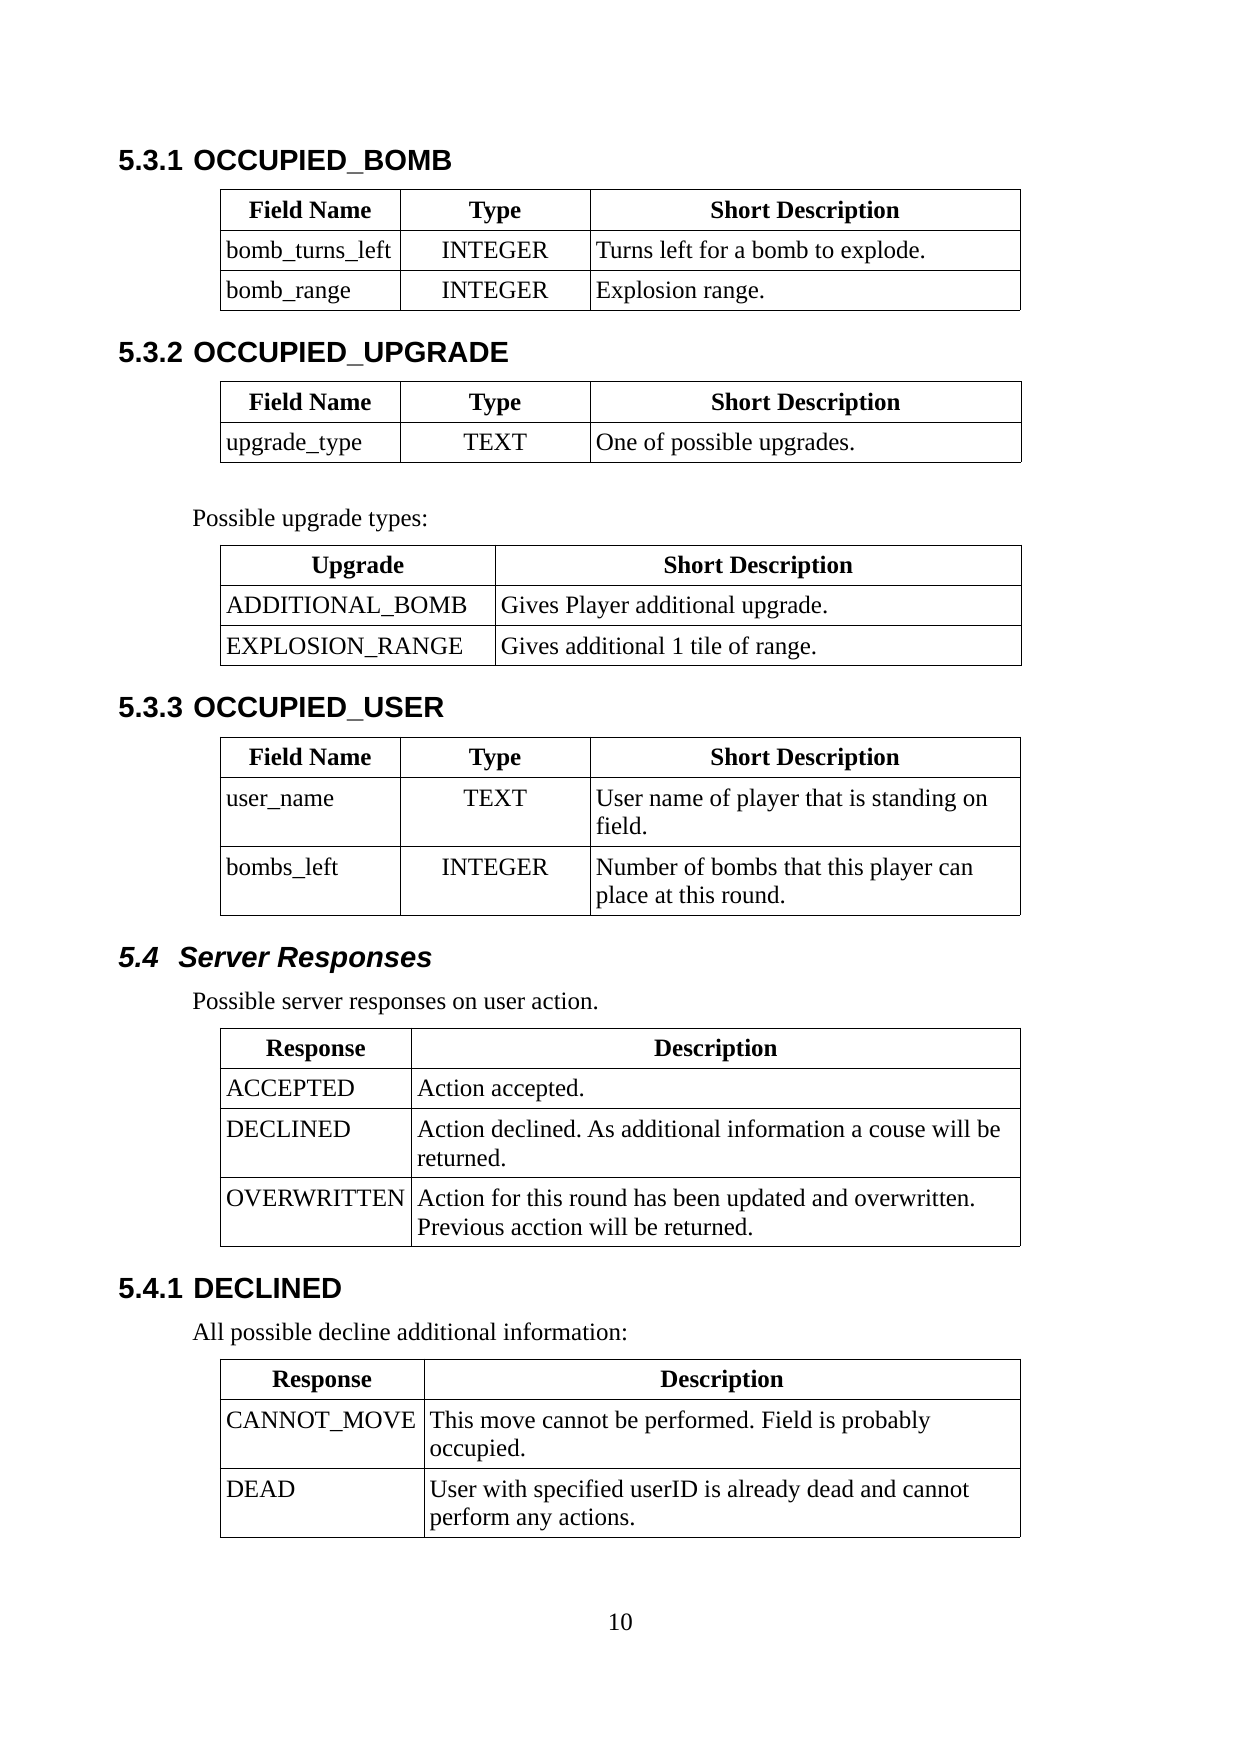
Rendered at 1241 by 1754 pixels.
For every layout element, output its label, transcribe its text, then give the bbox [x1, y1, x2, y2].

table_header Description [412, 1029, 1020, 1068]
subtitle Server Responses [118, 940, 1122, 974]
table_header Response [221, 1360, 424, 1399]
table_cell ACCEPTED [221, 1069, 411, 1108]
table_cell INTEGER [401, 847, 590, 915]
table_header Response [221, 1029, 411, 1068]
text All possible decline additional information: [118, 1317, 1122, 1346]
table_cell Number of bombs that this player can place at this round. [591, 847, 1020, 915]
table_cell user_name [221, 778, 400, 846]
subtitle OCCUPIED_UPGRADE [118, 335, 1122, 369]
table_cell upgrade_type [221, 423, 400, 462]
text Possible upgrade types: [118, 503, 1122, 532]
table_cell ADDITIONAL_BOMB [221, 586, 495, 625]
table_cell User with specified userID is already dead and cannot perform any actions. [425, 1469, 1020, 1537]
table_cell DEAD [221, 1469, 424, 1537]
table_header Upgrade [221, 546, 495, 585]
table_cell DECLINED [221, 1109, 411, 1177]
table_header Short Description [591, 382, 1021, 422]
table_header Field Name [221, 190, 400, 229]
table_cell INTEGER [401, 231, 590, 270]
table_cell bomb_range [221, 271, 400, 310]
table_cell EXPLOSION_RANGE [221, 626, 495, 665]
table_cell Gives additional 1 tile of range. [496, 626, 1021, 665]
table_cell Action accepted. [412, 1069, 1020, 1108]
text Possible server responses on user action. [118, 986, 1122, 1015]
table_cell Turns left for a bomb to explode. [591, 231, 1020, 270]
table_header Short Description [591, 738, 1020, 777]
table_header Short Description [496, 546, 1021, 585]
table_header Type [401, 738, 590, 777]
table_cell User name of player that is standing on field. [591, 778, 1020, 846]
table_cell Gives Player additional upgrade. [496, 586, 1021, 625]
table_header Field Name [221, 382, 400, 422]
table_cell OVERWRITTEN [221, 1178, 411, 1246]
table_header Short Description [591, 190, 1020, 229]
table_header Type [401, 190, 590, 229]
subtitle OCCUPIED_BOMB [118, 143, 1122, 177]
table_cell TEXT [401, 778, 590, 846]
table_cell CANNOT_MOVE [221, 1400, 424, 1468]
table_cell Action for this round has been updated and overwritten. Previous acction will be returned. [412, 1178, 1020, 1246]
table_cell TEXT [401, 423, 590, 462]
subtitle OCCUPIED_USER [118, 691, 1122, 724]
table_cell bomb_turns_left [221, 231, 400, 270]
table_cell This move cannot be performed. Field is probably occupied. [425, 1400, 1020, 1468]
subtitle DECLINED [118, 1271, 1122, 1305]
table_cell bombs_left [221, 847, 400, 915]
table_cell Action declined. As additional information a couse will be returned. [412, 1109, 1020, 1177]
table_header Type [401, 382, 590, 422]
table_header Description [425, 1360, 1020, 1399]
table_header Field Name [221, 738, 400, 777]
table_cell Explosion range. [591, 271, 1020, 310]
table_cell INTEGER [401, 271, 590, 310]
table_cell One of possible upgrades. [591, 423, 1021, 462]
